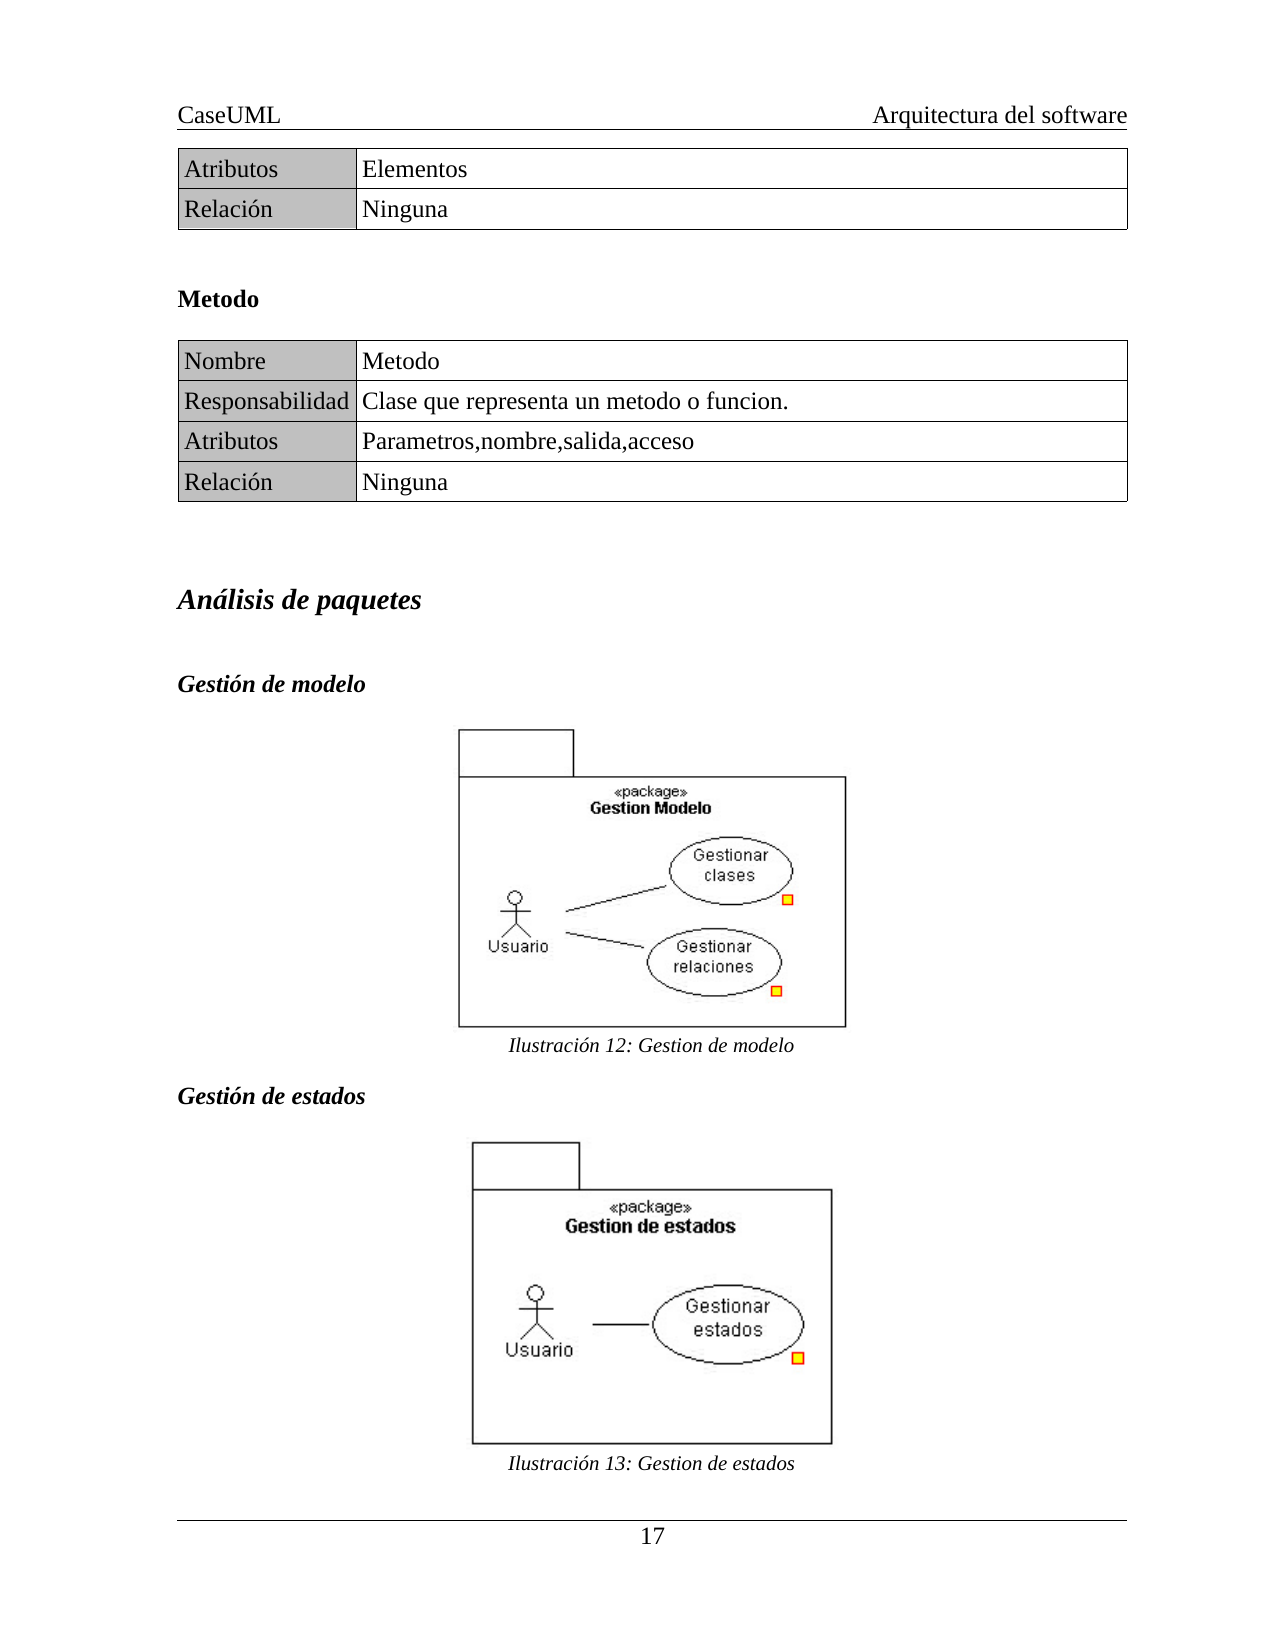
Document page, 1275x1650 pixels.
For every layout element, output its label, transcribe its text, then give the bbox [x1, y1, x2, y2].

table_cell Ninguna [357, 462, 1127, 501]
table_cell Responsabilidad [179, 381, 356, 421]
table_cell Atributos [179, 149, 356, 188]
text Ilustración 12: Gestion de modelo [459, 1033, 846, 1057]
subtitle Análisis de paquetes [177, 582, 1127, 615]
table_header Metodo [357, 341, 1127, 380]
table_cell Relación [179, 189, 356, 228]
picture [466, 1137, 839, 1451]
table_header Nombre [179, 341, 356, 380]
table_cell Clase que representa un metodo o funcion. [357, 381, 1127, 421]
table_cell Parametros,nombre,salida,acceso [357, 422, 1127, 461]
table_cell Atributos [179, 422, 356, 461]
picture [453, 725, 852, 1033]
table_cell Elementos [357, 149, 1127, 188]
table_cell Ninguna [357, 189, 1127, 228]
text Ilustración 13: Gestion de estados [459, 1149, 845, 1475]
text Metodo [177, 284, 1127, 313]
subtitle Gestión de estados [177, 750, 1127, 1110]
subtitle Gestión de modelo [177, 670, 1127, 698]
table_cell Relación [179, 462, 356, 501]
